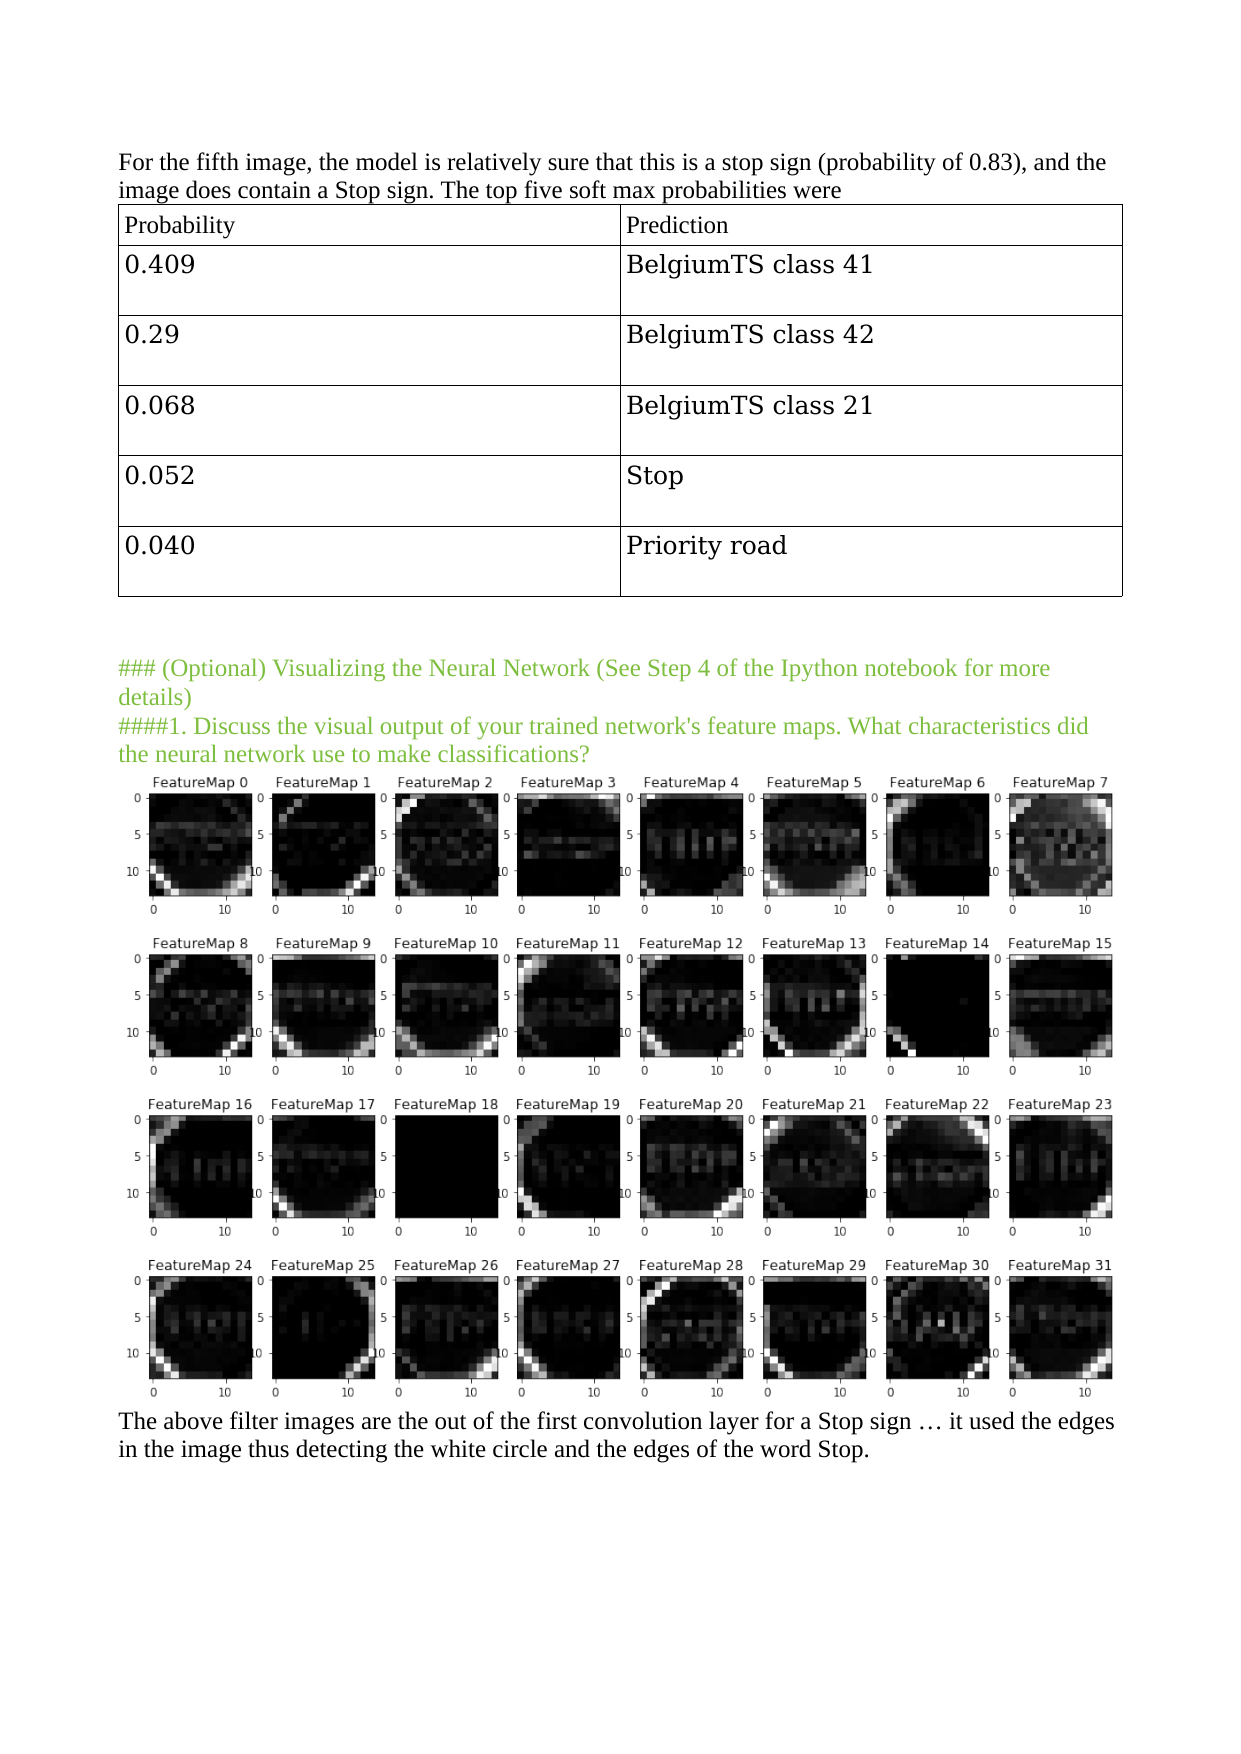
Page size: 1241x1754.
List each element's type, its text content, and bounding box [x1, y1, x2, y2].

text For the fifth image, the model is relatively sure that this is a stop sign (probability of 0.83), and the image does contain a Stop sign. The top five soft max probabilities were [118, 147, 1122, 204]
table_cell BelgiumTS class 42 [621, 316, 1122, 385]
text ### (Optional) Visualizing the Neural Network (See Step 4 of the Ipython notebook for more details) [118, 653, 1122, 711]
table_cell 0.040 [119, 527, 620, 596]
picture [118, 768, 1123, 1406]
table_cell BelgiumTS class 21 [621, 386, 1122, 455]
table_cell 0.052 [119, 456, 620, 526]
text The above filter images are the out of the first convolution layer for a Stop sign … it used the edges in the image thus detecting the white circle and the edges of the word Stop. [118, 1406, 1122, 1463]
table_cell Priority road [621, 527, 1122, 596]
table_header Prediction [621, 205, 1122, 245]
table_cell 0.068 [119, 386, 620, 455]
table_cell Stop [621, 456, 1122, 526]
table_cell BelgiumTS class 41 [621, 246, 1122, 315]
table_cell 0.409 [119, 246, 620, 315]
table_header Probability [119, 205, 620, 245]
table_cell 0.29 [119, 316, 620, 385]
text ####1. Discuss the visual output of your trained network's feature maps. What characteristics did the neural network use to make classifications? [118, 711, 1122, 768]
